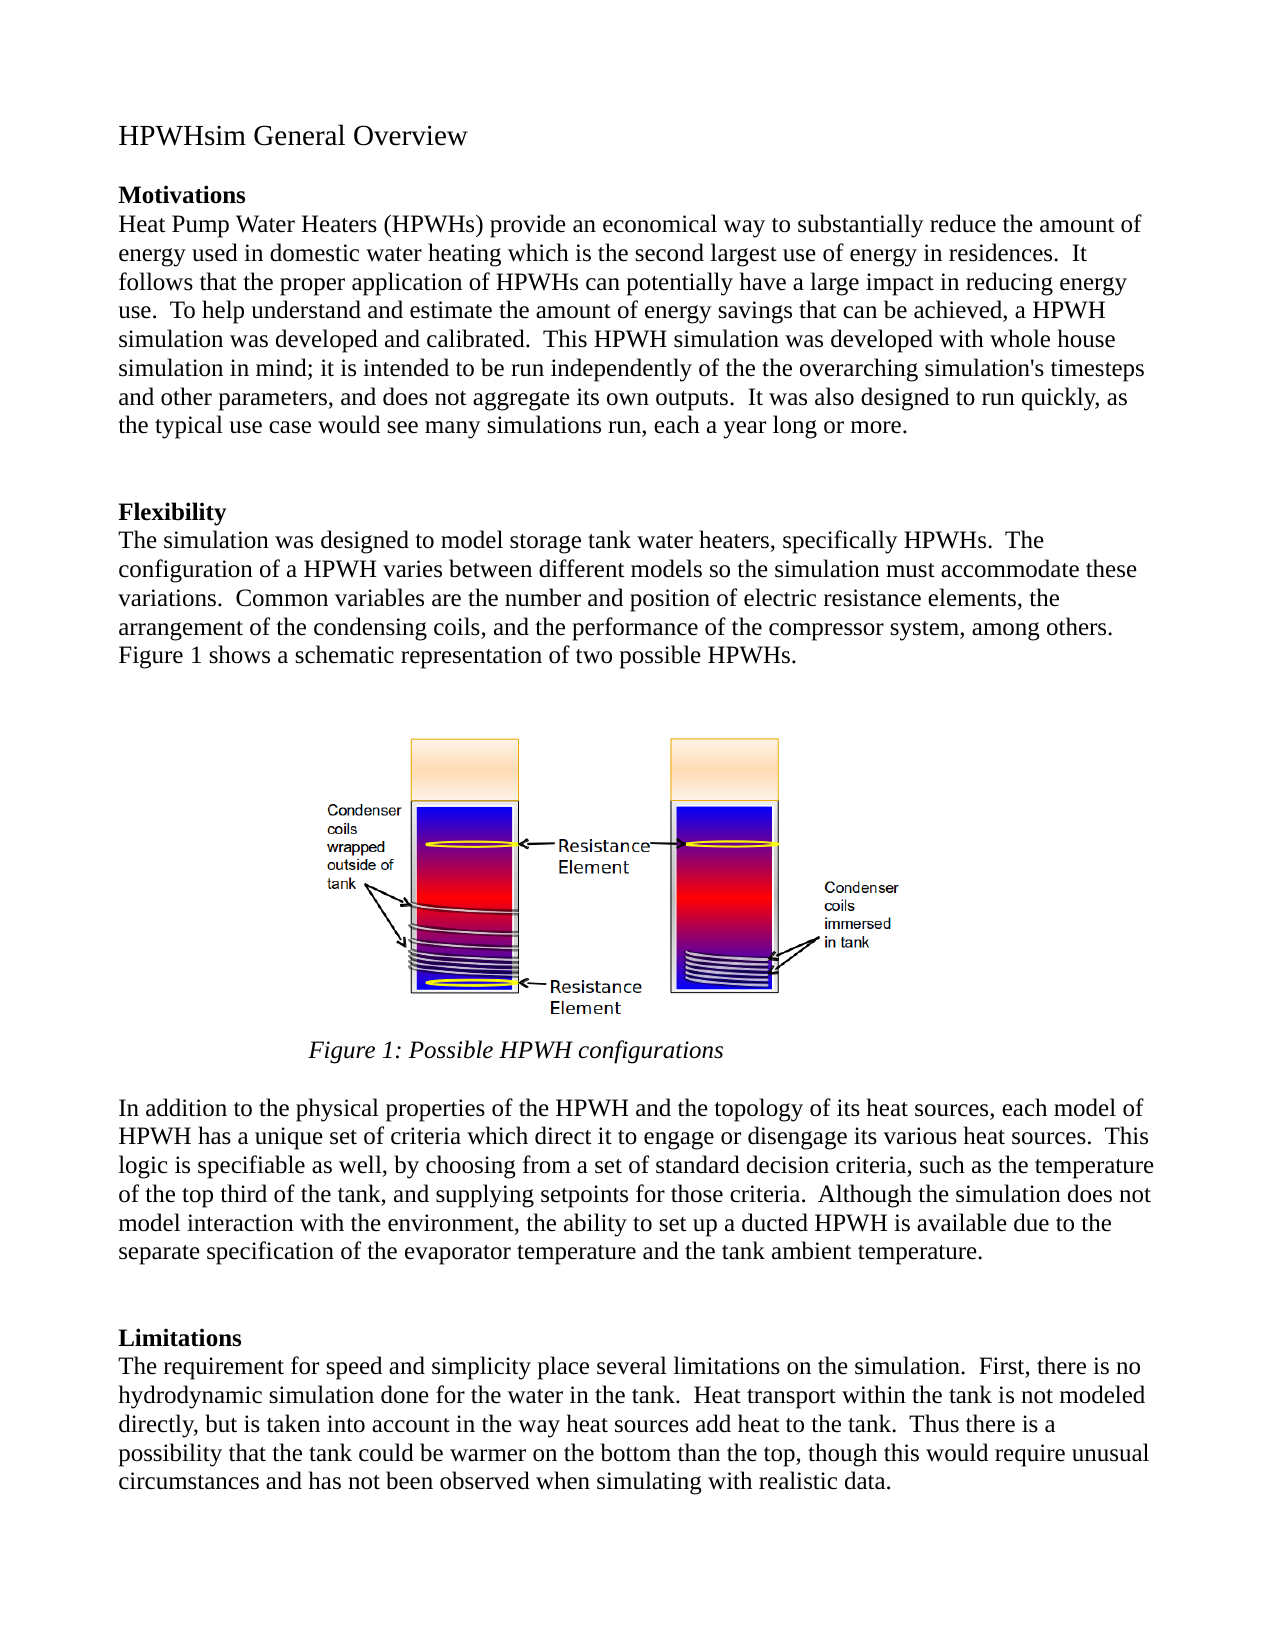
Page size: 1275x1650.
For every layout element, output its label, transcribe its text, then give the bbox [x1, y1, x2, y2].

text The simulation was designed to model storage tank water heaters, specifically HPWHs. The configuration of a HPWH varies between different models so the simulation must accommodate these variations. Common variables are the number and position of electric resistance elements, the arrangement of the condensing coils, and the performance of the compressor system, among others. Figure 1 shows a schematic representation of two possible HPWHs. [118, 525, 1157, 669]
text Limitations [118, 1323, 1157, 1351]
text Figure 1: Possible HPWH configurations [308, 1036, 914, 1064]
picture [308, 719, 914, 1036]
text In addition to the physical properties of the HPWH and the topology of its heat sources, each model of HPWH has a unique set of criteria which direct it to engage or disengage its various heat sources. This logic is specifiable as well, by choosing from a set of standard decision criteria, such as the temperature of the top third of the tank, and supplying setpoints for those criteria. Although the simulation does not model interaction with the environment, the ability to set up a ducted HPWH is available due to the separate specification of the evaporator temperature and the tank ambient temperature. [118, 1093, 1157, 1265]
text HPWHsim General Overview [118, 118, 1157, 152]
text Flexibility [118, 497, 1157, 525]
text Heat Pump Water Heaters (HPWHs) provide an economical way to substantially reduce the amount of energy used in domestic water heating which is the second largest use of energy in residences. It follows that the proper application of HPWHs can potentially have a large impact in reducing energy use. To help understand and estimate the amount of energy savings that can be achieved, a HPWH simulation was developed and calibrated. This HPWH simulation was developed with whole house simulation in mind; it is intended to be run independently of the the overarching simulation's timesteps and other parameters, and does not aggregate its own outputs. It was also designed to run quickly, as the typical use case would see many simulations run, each a year long or more. [118, 209, 1157, 439]
text The requirement for speed and simplicity place several limitations on the simulation. First, there is no hydrodynamic simulation done for the water in the tank. Heat transport within the tank is not modeled directly, but is taken into account in the way heat sources add heat to the tank. Thus there is a possibility that the tank could be warmer on the bottom than the top, though this would require unusual circumstances and has not been observed when simulating with realistic data. [118, 1351, 1157, 1495]
text Motivations [118, 180, 1157, 209]
